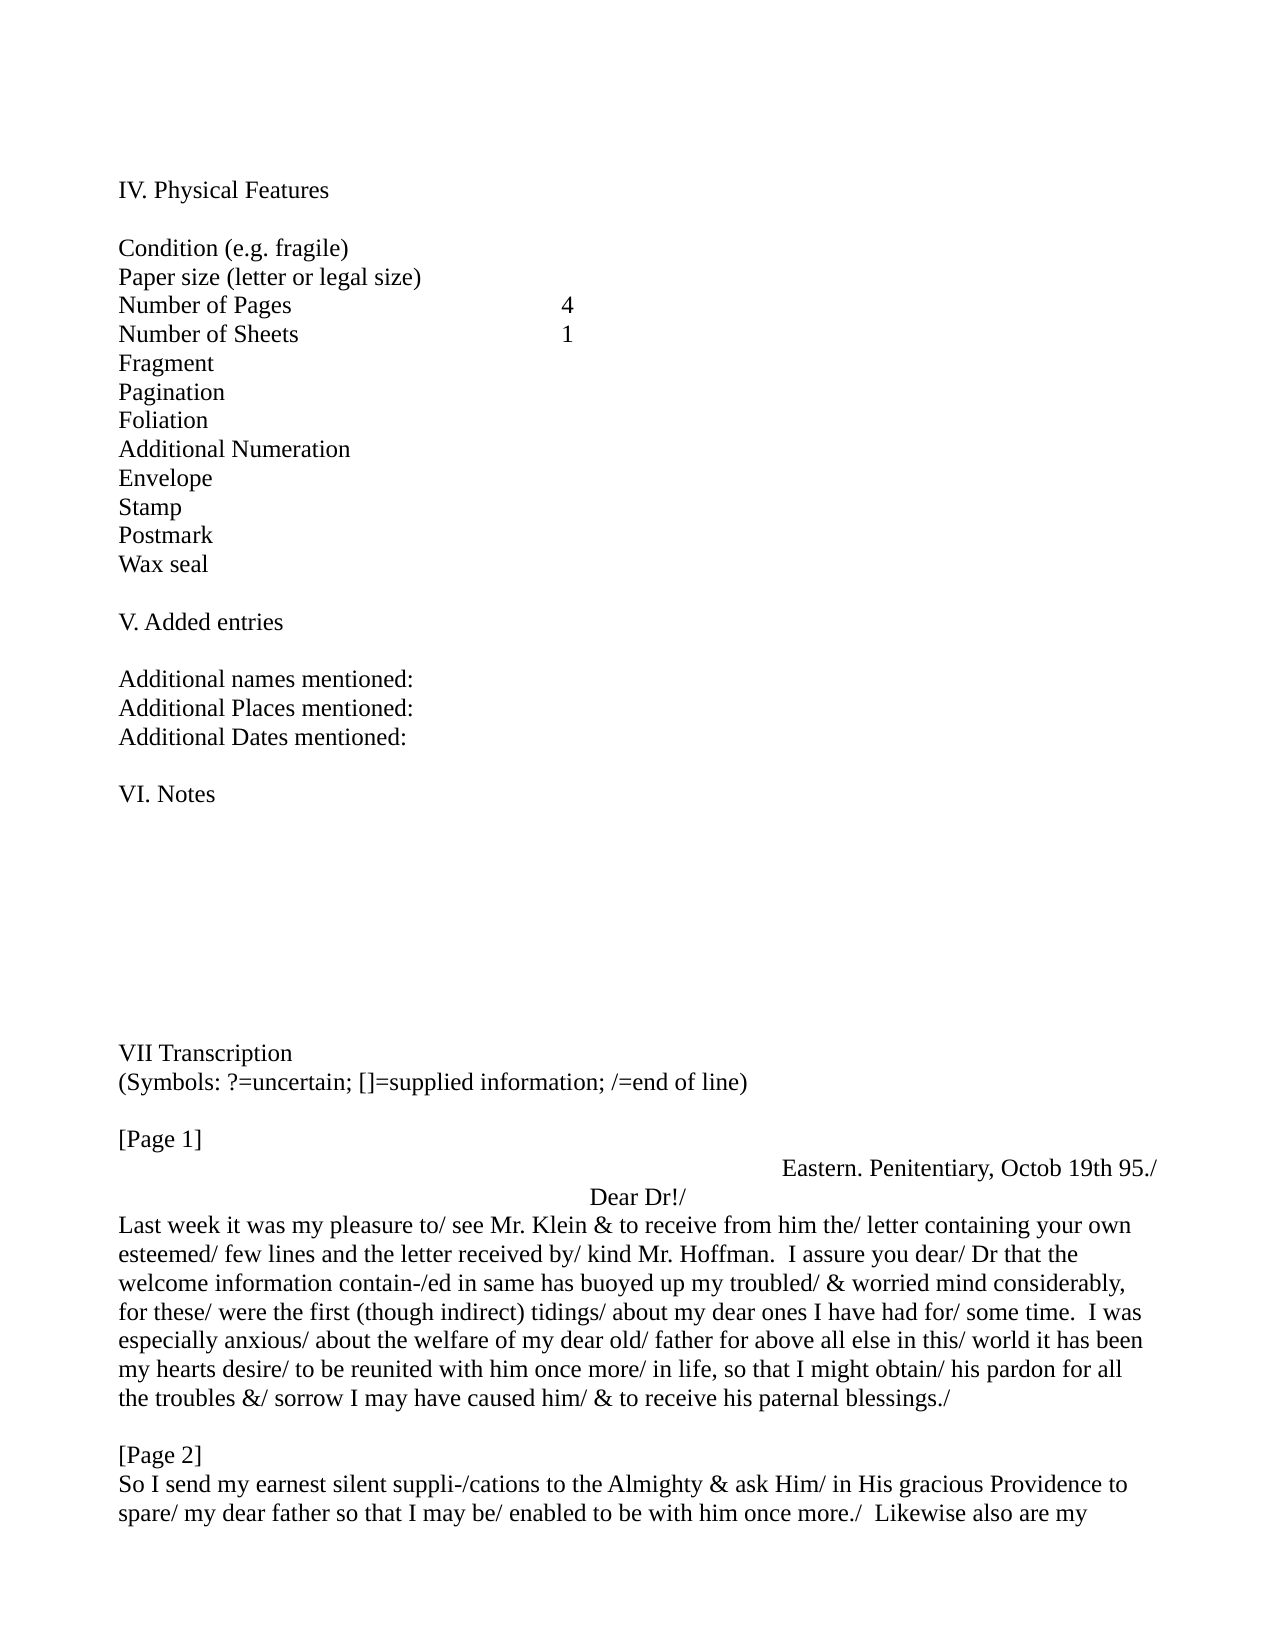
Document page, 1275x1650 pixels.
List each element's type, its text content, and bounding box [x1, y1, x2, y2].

text [Page 1] [118, 1124, 1157, 1153]
text [Page 2] [118, 1441, 1157, 1469]
text Eastern. Penitentiary, Octob 19th 95./ [118, 1153, 1157, 1182]
text Additional Places mentioned: [118, 693, 1157, 722]
text Postma rk [118, 521, 1157, 549]
text Foliation [118, 406, 1157, 434]
text IV. Physical Features [118, 176, 1157, 204]
text Additional Dates mentioned: [118, 722, 1157, 751]
text Dear Dr!/ [118, 1182, 1157, 1211]
text Number of Pages 4 [118, 291, 1157, 319]
text VII Transcription [118, 1038, 1157, 1067]
text Envelope [118, 463, 1157, 492]
text Last week it was my pleasure to/ see Mr. Klein & to receive from him the/ letter containing your own esteemed/ few lines and the letter received by/ kind Mr. Hoffman. I assure you dear/ Dr that the welcome information contain-/ed in same has buoyed up my troubled/ & worried mind considerably, for these/ were the first (though indirect) tidings/ about my dear ones I have had for/ some time. I was especially anxious/ about the welfare of my dear old/ father for above all else in this/ world it has been my hearts desire/ to be reunited with him once more/ in life, so that I might obtain/ his pardon for all the troubles &/ sorrow I may have caused him/ & to receive his paternal blessings./ [118, 1211, 1157, 1412]
text Wax seal [118, 549, 1157, 578]
text So I send my earnest silent suppli-/cations to the Almighty & ask Him/ in His gracious Providence to spare/ my dear father so that I may be/ enabled to be with him once more./ Likewise also are my [118, 1469, 1157, 1527]
text Additional names mentioned: [118, 664, 1157, 693]
text VI. Notes [118, 779, 1157, 808]
text (Symbols: ?=uncertain; []=supplied information; /=end of line) [118, 1067, 1157, 1096]
text Number of Sheets 1 [118, 319, 1157, 348]
text Paper size (letter or legal size) [118, 262, 1157, 291]
text Fragment [118, 348, 1157, 377]
text Condition (e.g. fragile) [118, 233, 1157, 262]
text Pagination [118, 377, 1157, 406]
text Additional Numeration [118, 434, 1157, 463]
text Stamp [118, 492, 1157, 521]
text V. Added entries [118, 607, 1157, 636]
